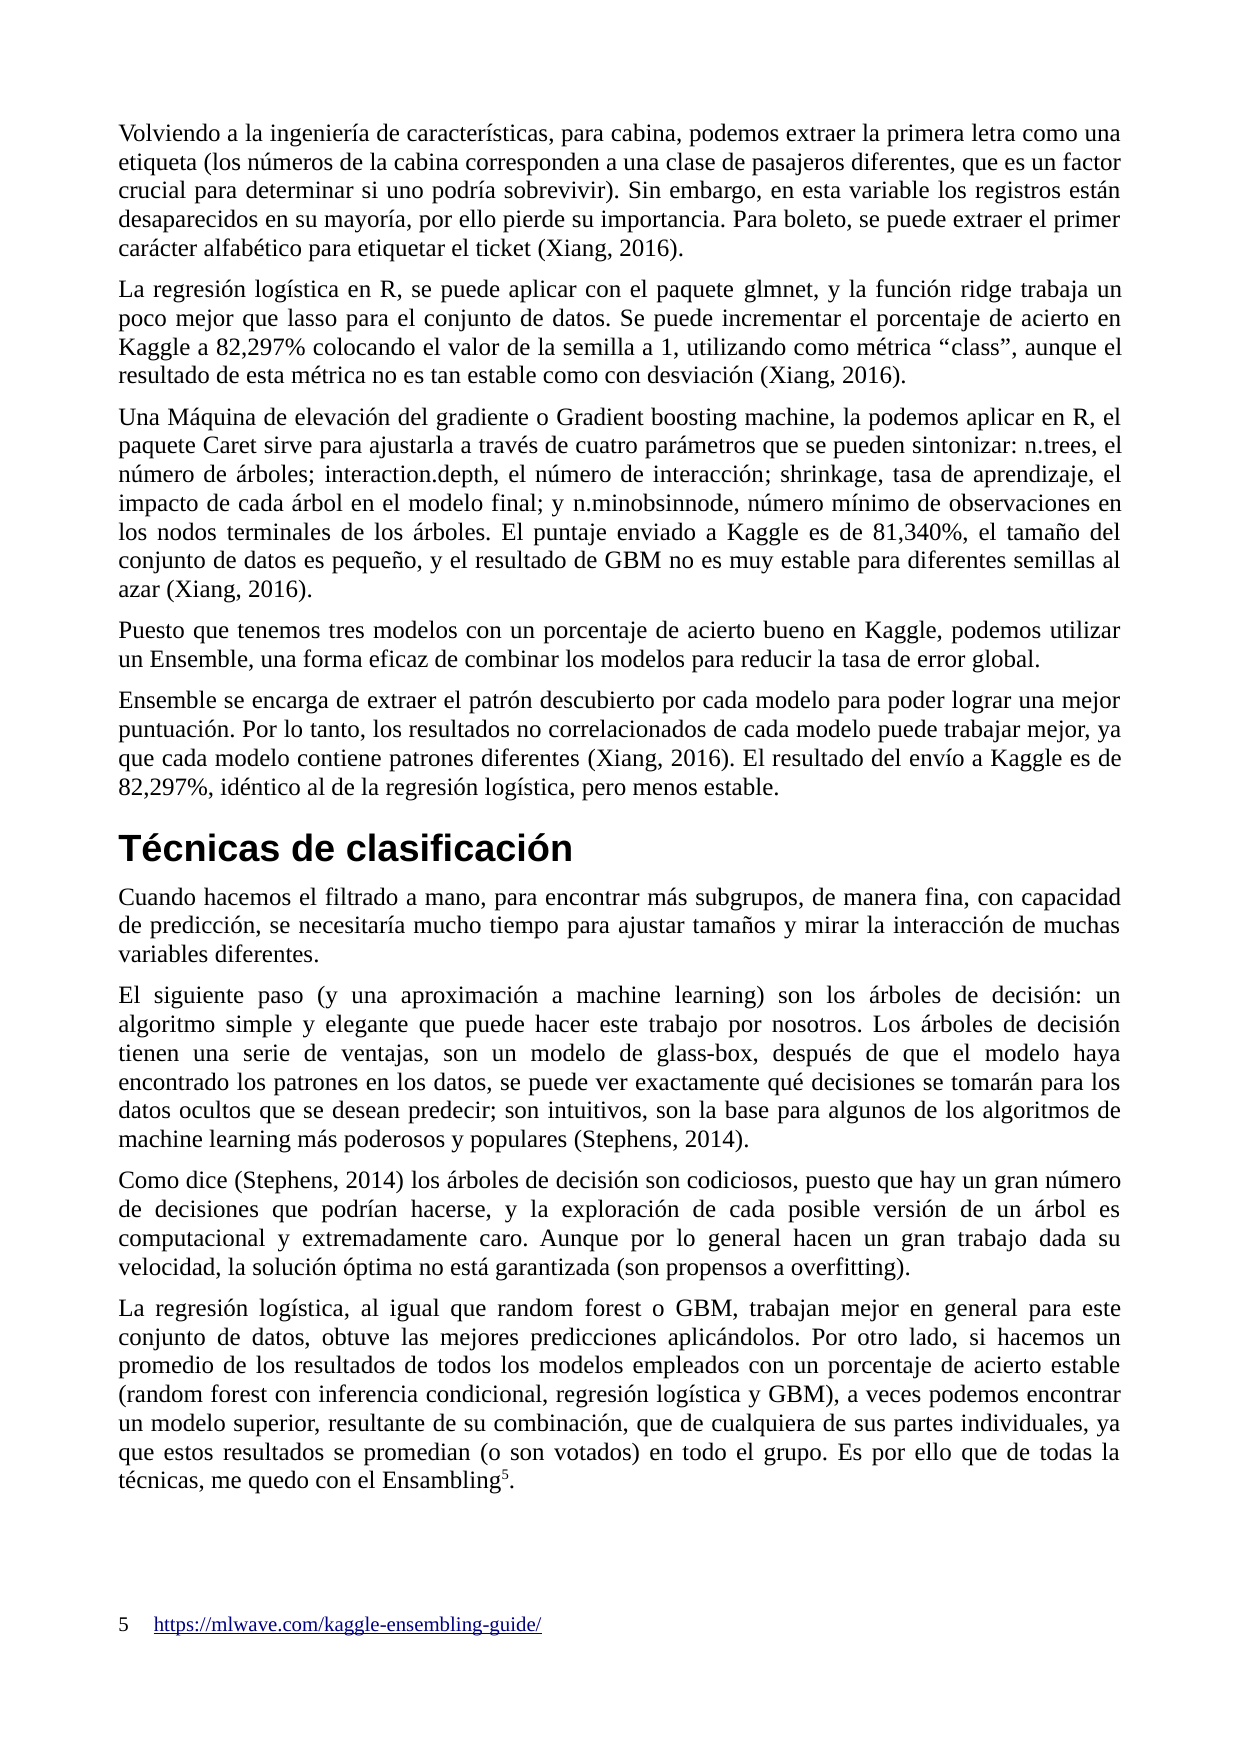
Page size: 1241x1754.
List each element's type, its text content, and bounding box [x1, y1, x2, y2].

text Una Máquina de elevación del gradiente o Gradient boosting machine, la podemos aplicar en R, el paquete Caret sirve para ajustarla a través de cuatro parámetros que se pueden sintonizar: n.trees, el número de árboles; interaction.depth, el número de interacción; shrinkage, tasa de aprendizaje, el impacto de cada árbol en el modelo final; y n.minobsinnode, número mínimo de observaciones en los nodos terminales de los árboles. El puntaje enviado a Kaggle es de 81,340%, el tamaño del conjunto de datos es pequeño, y el resultado de GBM no es muy estable para diferentes semillas al azar (Xiang, 2016). [118, 402, 1122, 603]
text El siguiente paso (y una aproximación a machine learning) son los árboles de decisión: un algoritmo simple y elegante que puede hacer este trabajo por nosotros. Los árboles de decisión tienen una serie de ventajas, son un modelo de glass-box, después de que el modelo haya encontrado los patrones en los datos, se puede ver exactamente qué decisiones se tomarán para los datos ocultos que se desean predecir; son intuitivos, son la base para algunos de los algoritmos de machine learning más poderosos y populares (Stephens, 2014). [118, 981, 1122, 1153]
text La regresión logística, al igual que random forest o GBM, trabajan mejor en general para este conjunto de datos, obtuve las mejores predicciones aplicándolos. Por otro lado, si hacemos un promedio de los resultados de todos los modelos empleados con un porcentaje de acierto estable (random forest con inferencia condicional, regresión logística y GBM), a veces podemos encontrar un modelo superior, resultante de su combinación, que de cualquiera de sus partes individuales, ya que estos resultados se promedian (o son votados) en todo el grupo. Es por ello que de todas la técnicas, me quedo con el Ensambling. [118, 1293, 1122, 1494]
text Ensemble se encarga de extraer el patrón descubierto por cada modelo para poder lograr una mejor puntuación. Por lo tanto, los resultados no correlacionados de cada modelo puede trabajar mejor, ya que cada modelo contiene patrones diferentes (Xiang, 2016). El resultado del envío a Kaggle es de 82,297%, idéntico al de la regresión logística, pero menos estable. [118, 686, 1122, 801]
text Como dice (Stephens, 2014) los árboles de decisión son codiciosos, puesto que hay un gran número de decisiones que podrían hacerse, y la exploración de cada posible versión de un árbol es computacional y extremadamente caro. Aunque por lo general hacen un gran trabajo dada su velocidad, la solución óptima no está garantizada (son propensos a overfitting). [118, 1166, 1122, 1281]
text Cuando hacemos el filtrado a mano, para encontrar más subgrupos, de manera fina, con capacidad de predicción, se necesitaría mucho tiempo para ajustar tamaños y mirar la interacción de muchas variables diferentes. [118, 882, 1122, 968]
subtitle Técnicas de clasificación [118, 826, 1122, 869]
text La regresión logística en R, se puede aplicar con el paquete glmnet, y la función ridge trabaja un poco mejor que lasso para el conjunto de datos. Se puede incrementar el porcentaje de acierto en Kaggle a 82,297% colocando el valor de la semilla a 1, utilizando como métrica “class”, aunque el resultado de esta métrica no es tan estable como con desviación (Xiang, 2016). [118, 274, 1122, 389]
text Puesto que tenemos tres modelos con un porcentaje de acierto bueno en Kaggle, podemos utilizar un Ensemble, una forma eficaz de combinar los modelos para reducir la tasa de error global. [118, 616, 1122, 673]
text Volviendo a la ingeniería de características, para cabina, podemos extraer la primera letra como una etiqueta (los números de la cabina corresponden a una clase de pasajeros diferentes, que es un factor crucial para determinar si uno podría sobrevivir). Sin embargo, en esta variable los registros están desaparecidos en su mayoría, por ello pierde su importancia. Para boleto, se puede extraer el primer carácter alfabético para etiquetar el ticket (Xiang, 2016). [118, 118, 1122, 262]
text https://mlwave.com/kaggle-ensembling-guide/ [118, 1612, 1122, 1636]
